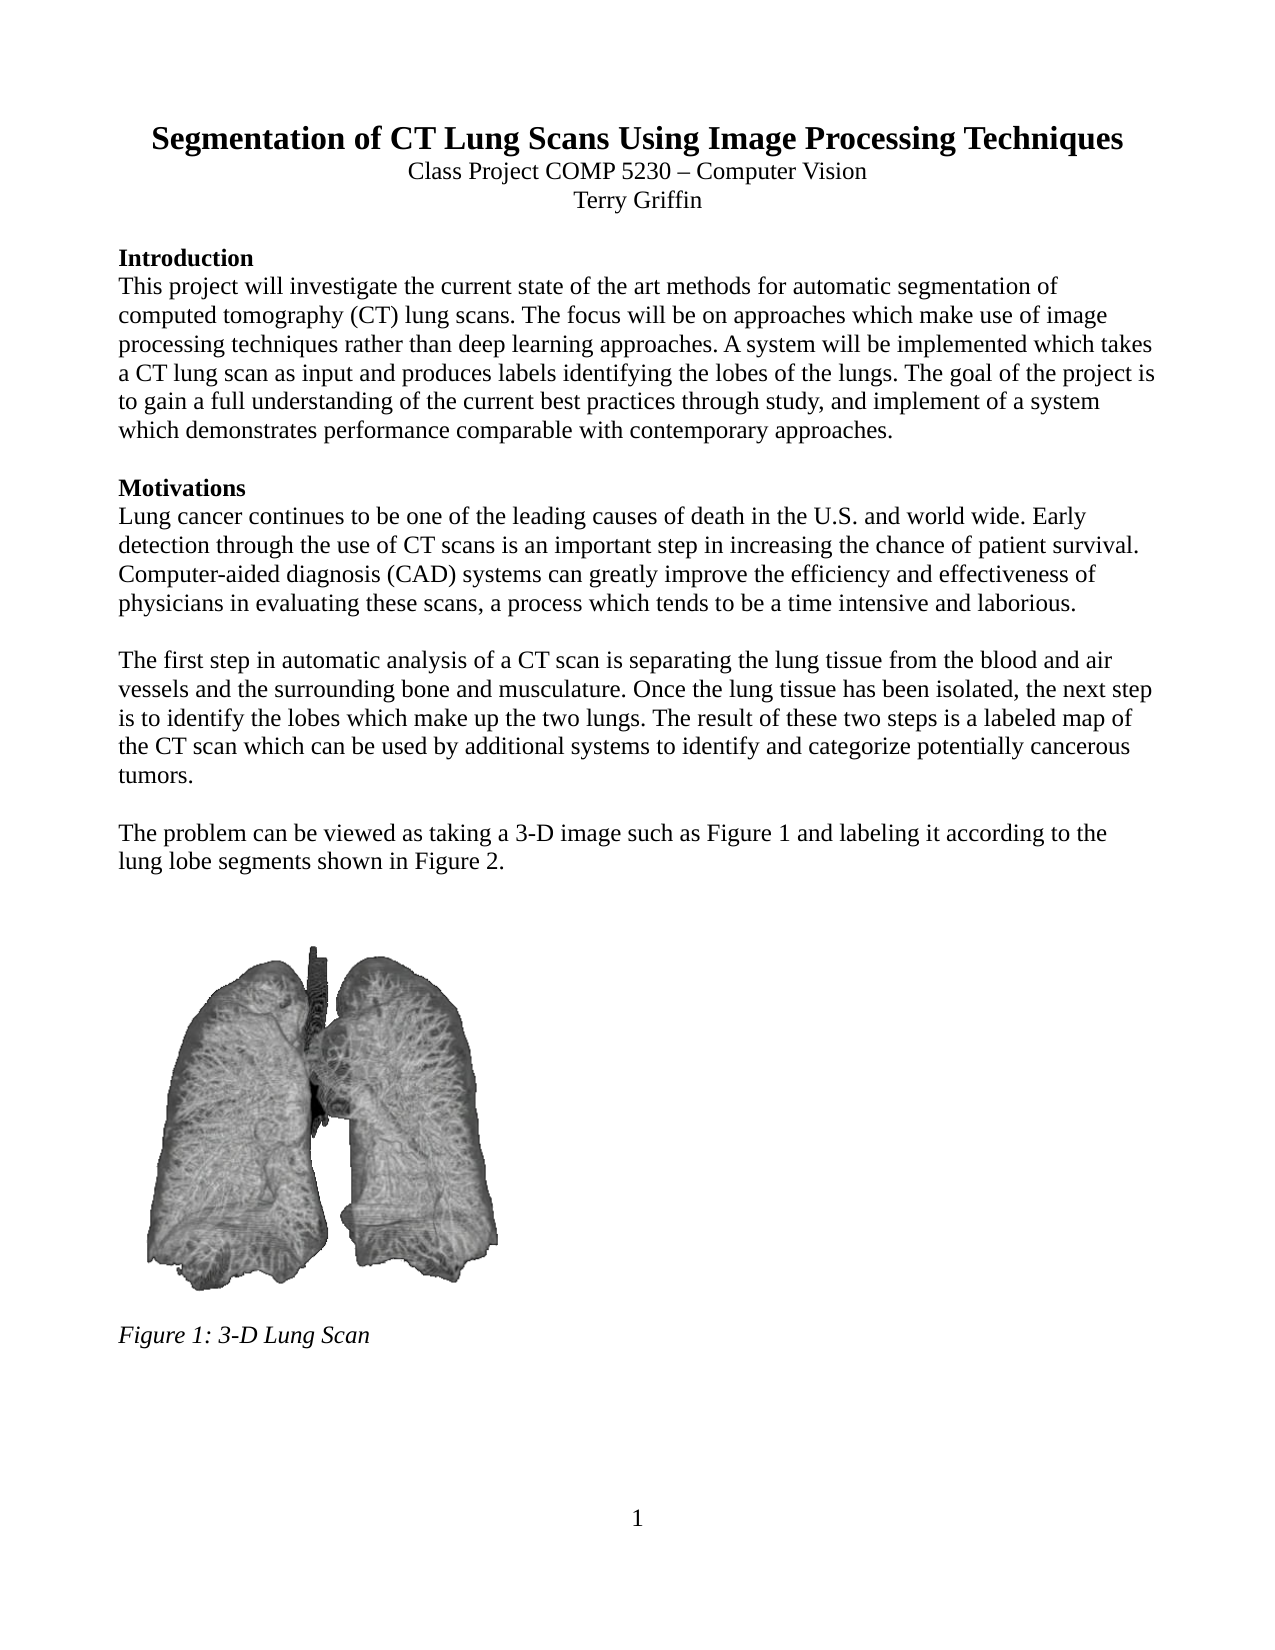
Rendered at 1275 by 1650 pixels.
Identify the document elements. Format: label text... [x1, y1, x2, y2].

text Class Project COMP 5230 – Computer Vision [118, 156, 1157, 185]
text Lung cancer continues to be one of the leading causes of death in the U.S. and world wide. Early detection through the use of CT scans is an important step in increasing the chance of patient survival. Computer-aided diagnosis (CAD) systems can greatly improve the efficiency and effectiveness of physicians in evaluating these scans, a process which tends to be a time intensive and laborious. [118, 501, 1157, 616]
text This project will investigate the current state of the art methods for automatic segmentation of computed tomography (CT) lung scans. The focus will be on approaches which make use of image processing techniques rather than deep learning approaches. A system will be implemented which takes a CT lung scan as input and produces labels identifying the lobes of the lungs. The goal of the project is to gain a full understanding of the current best practices through study, and implement of a system which demonstrates performance comparable with contemporary approaches. [118, 271, 1157, 444]
text The problem can be viewed as taking a 3-D image such as Figure 1 and labeling it according to the lung lobe segments shown in Figure 2. [118, 818, 1157, 875]
text Motivations [118, 473, 1157, 501]
picture [118, 916, 522, 1321]
text The first step in automatic analysis of a CT scan is separating the lung tissue from the blood and air vessels and the surrounding bone and musculature. Once the lung tissue has been isolated, the next step is to identify the lobes which make up the two lungs. The result of these two steps is a labeled map of the CT scan which can be used by additional systems to identify and categorize potentially cancerous tumors. [118, 645, 1157, 789]
text Introduction [118, 243, 1157, 271]
text Figure 1: 3-D Lung Scan [118, 1321, 522, 1349]
text Segmentation of CT Lung Scans Using Image Processing Techniques [118, 118, 1157, 156]
text Terry Griffin [118, 185, 1157, 214]
